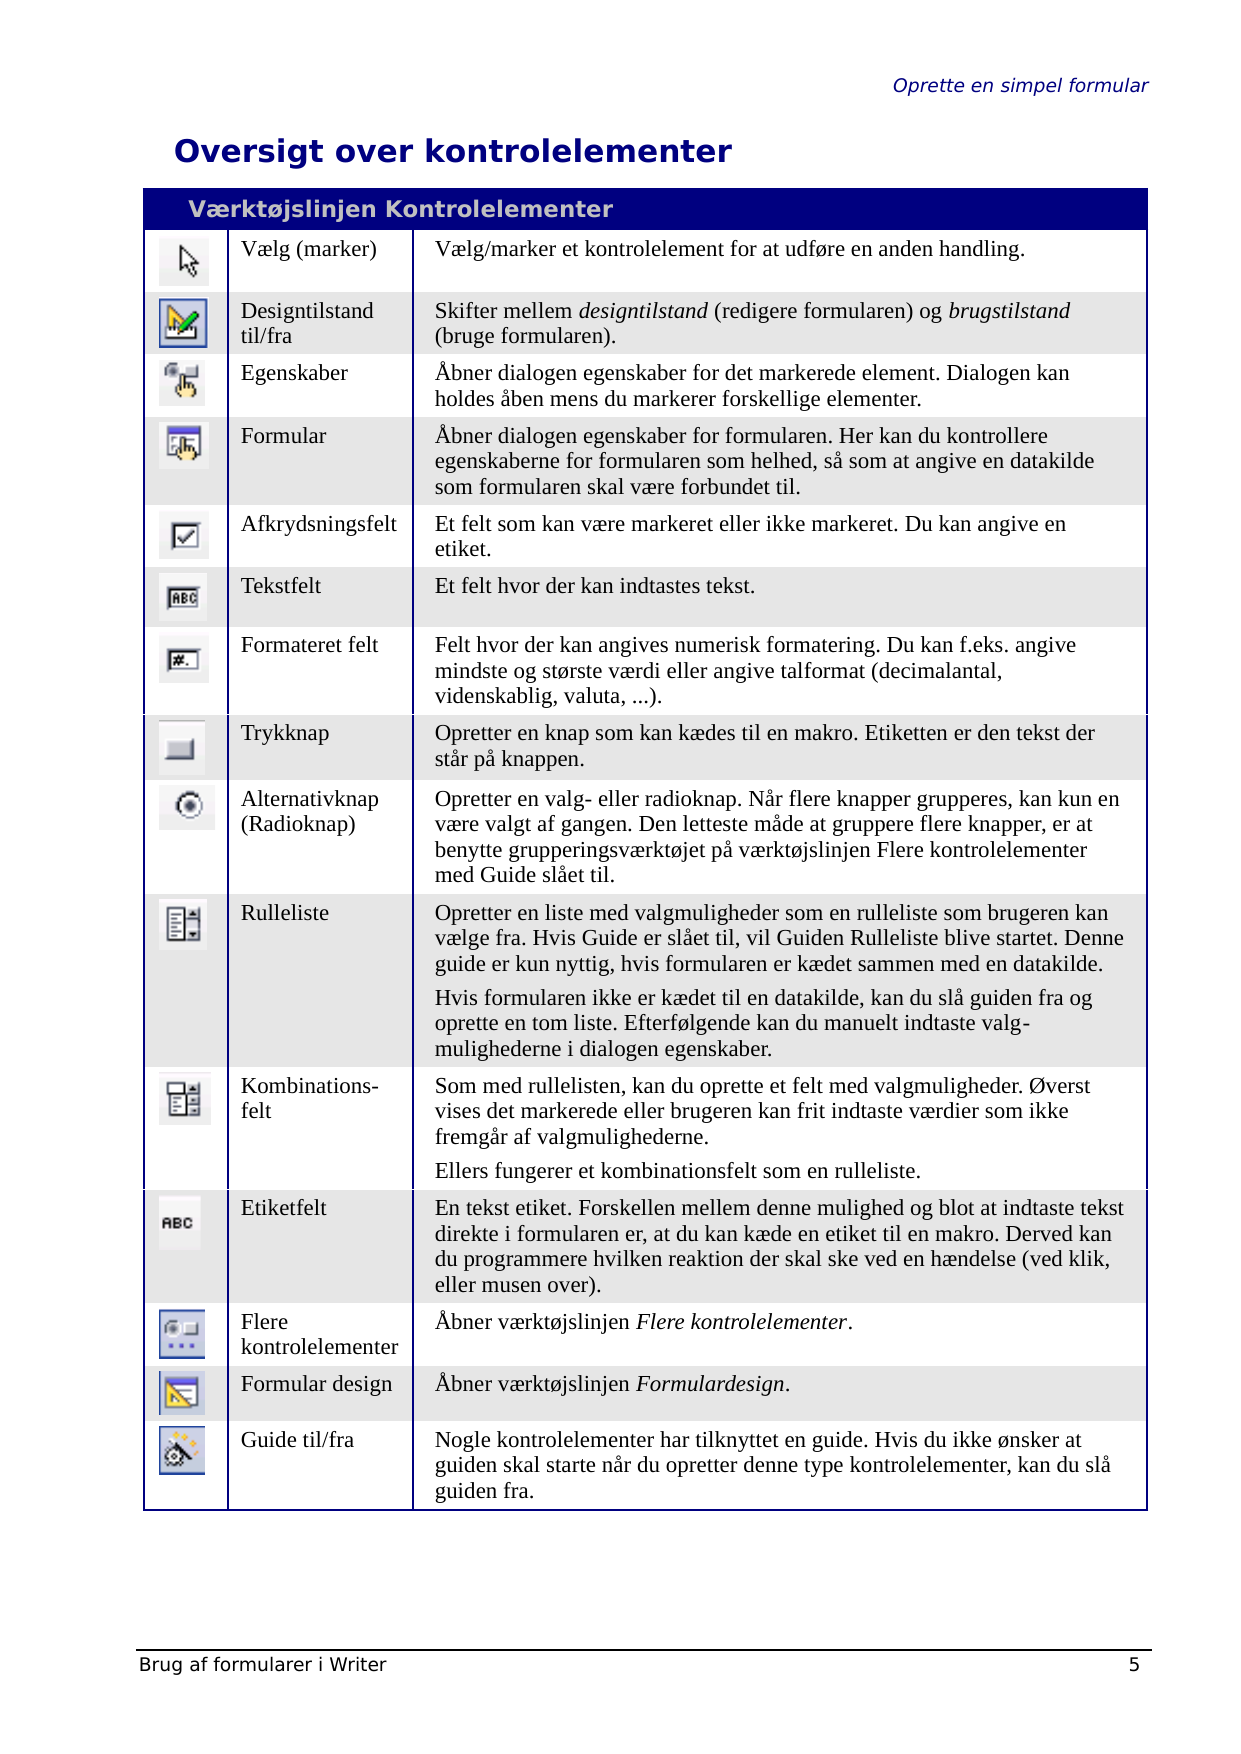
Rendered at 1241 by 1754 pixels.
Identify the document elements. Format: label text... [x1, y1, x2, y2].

picture [159, 573, 207, 621]
table_cell Åbner værktøjslinjen Formulardesign. [414, 1366, 1146, 1421]
picture [159, 1195, 201, 1250]
table_cell [145, 1067, 227, 1189]
table_cell Åbner dialogen egenskaber for formularen. Her kan du kontrollere egenskaberne for formularen som helhed, så som at angive en datakilde som formularen skal være forbundet til. [414, 417, 1146, 505]
table_cell Et felt hvor der kan indtastes tekst. [414, 567, 1146, 627]
table_cell Kombinations­felt [229, 1067, 412, 1189]
table_cell Etiket­felt [229, 1190, 412, 1303]
table_cell [145, 292, 227, 354]
table_cell Trykknap [229, 715, 412, 780]
table_cell [145, 780, 227, 894]
picture [159, 422, 209, 469]
table_cell Rulleliste [229, 894, 412, 1067]
table_cell Flere kontrolelementer [229, 1303, 412, 1366]
table_cell Formular [229, 417, 412, 505]
table_cell Guide til/fra [229, 1421, 412, 1509]
picture [159, 785, 216, 830]
picture [159, 1371, 205, 1415]
table_cell [145, 354, 227, 417]
table_cell Som med rullelisten, kan du oprette et felt med valgmuligheder. Øverst vises det markerede eller brugeren kan frit indtaste værdier som ikke fremgår af valgmulighederne. Ellers fungerer et kombinationsfelt som en rulleliste. [414, 1067, 1146, 1189]
table_cell Opretter en knap som kan kædes til en makro. Etiketten er den tekst der står på knappen. [414, 715, 1146, 780]
table_cell Vælg (marker) [229, 230, 412, 292]
table_cell Skifter mellem designtilstand (redigere formularen) og brugstilstand (bruge formularen). [414, 292, 1146, 354]
picture [159, 720, 205, 775]
picture [159, 1426, 205, 1475]
table_cell Designtilstand til/fra [229, 292, 412, 354]
picture [159, 632, 209, 683]
picture [159, 297, 209, 348]
table_cell [145, 505, 227, 567]
table_cell Opretter en liste med valgmuligheder som en rulleliste som brugeren kan vælge fra. Hvis Guide er slået til, vil Guiden Rulleliste blive startet. Denne guide er kun nyttig, hvis formularen er kædet sammen med en datakilde. Hvis formularen ikke er kædet til en datakilde, kan du slå guiden fra og oprette en tom liste. Efterfølgende kan du manuelt indtaste valg­mulighederne i dialogen egenskaber. [414, 894, 1146, 1067]
table_cell [145, 715, 227, 780]
picture [159, 1308, 205, 1359]
table_cell [145, 417, 227, 505]
table_cell [145, 1366, 227, 1421]
picture [159, 899, 207, 950]
picture [159, 1072, 211, 1125]
table_cell [145, 1303, 227, 1366]
table_header Værktøjslinjen Kontrolelementer [145, 190, 1146, 228]
table_cell Formateret felt [229, 627, 412, 714]
table_cell [145, 567, 227, 627]
table_cell [145, 1421, 227, 1509]
table_cell [145, 1190, 227, 1303]
picture [159, 510, 209, 559]
table_cell Afkrydsningsfelt [229, 505, 412, 567]
table_cell Egenskaber [229, 354, 412, 417]
table_cell Åbner dialogen egenskaber for det markerede element. Dialogen kan holdes åben mens du markerer forskellige elementer. [414, 354, 1146, 417]
table_cell [145, 894, 227, 1067]
picture [159, 236, 209, 286]
table_cell En tekst etiket. Forskellen mellem denne mulighed og blot at indtaste tekst direkte i formularen er, at du kan kæde en etiket til en makro. Derved kan du programmere hvilken reaktion der skal ske ved en hændelse (ved klik, eller musen over). [414, 1190, 1146, 1303]
table_cell Alternativknap (Radioknap) [229, 780, 412, 894]
table_cell Et felt som kan være markeret eller ikke markeret. Du kan angive en etiket. [414, 505, 1146, 567]
table_cell Åbner værktøjslinjen Flere kontrolelementer. [414, 1303, 1146, 1366]
table_cell Opretter en valg- eller radioknap. Når flere knapper grupperes, kan kun en være valgt af gangen. Den letteste måde at gruppere flere knapper, er at benytte grupperingsværktøjet på værktøjslinjen Flere kontrolelementer med Guide slået til. [414, 780, 1146, 894]
table_cell Vælg/marker et kontrolelement for at udføre en anden handling. [414, 230, 1146, 292]
table_cell Nogle kontrolelementer har tilknyttet en guide. Hvis du ikke ønsker at guiden skal starte når du opretter denne type kontrolelementer, kan du slå guiden fra. [414, 1421, 1146, 1509]
subtitle Oversigt over kontrolelementer [174, 134, 1152, 170]
table_cell Formular design [229, 1366, 412, 1421]
picture [159, 360, 205, 406]
table_cell Felt hvor der kan angives numerisk formatering. Du kan f.eks. angive mindste og største værdi eller angive talformat (decimalantal, videnskablig, valuta, ...). [414, 627, 1146, 714]
table_cell Tekstfelt [229, 567, 412, 627]
table_cell [145, 230, 227, 292]
table_cell [145, 627, 227, 714]
